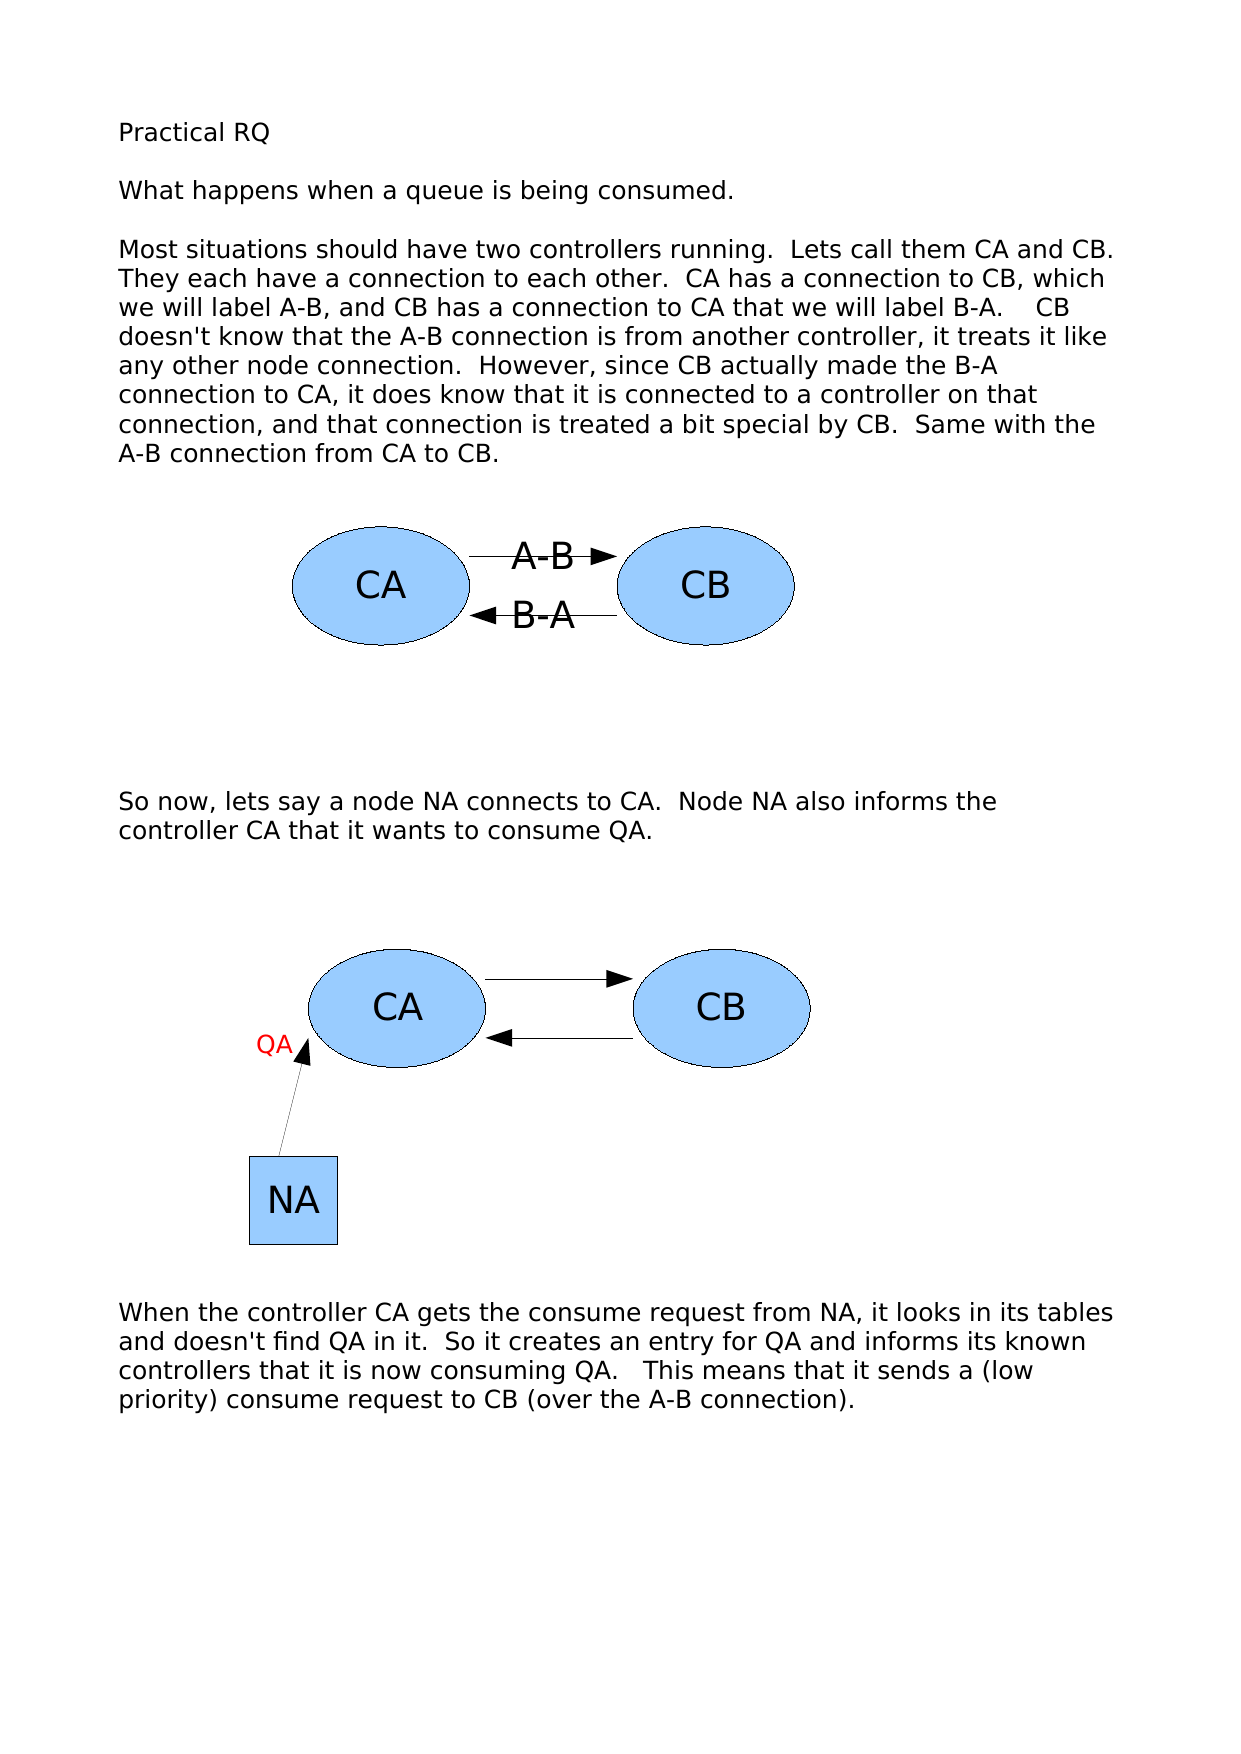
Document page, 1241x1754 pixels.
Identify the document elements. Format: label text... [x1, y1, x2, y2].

text Most situations should have two controllers running. Lets call them CA and CB. They each have a connection to each other. CA has a connection to CB, which we will label A-B, and CB has a connection to CA that we will label B-A. CB doesn't know that the A-B connection is from another controller, it treats it like any other node connection. However, since CB actually made the B-A connection to CA, it does know that it is connected to a controller on that connection, and that connection is treated a bit special by CB. Same with the A-B connection from CA to CB. [118, 235, 1122, 468]
text What happens when a queue is being consumed. [118, 176, 1122, 206]
text When the controller CA gets the consume request from NA, it looks in its tables and doesn't find QA in it. So it creates an entry for QA and informs its known controllers that it is now consuming QA. This means that it sends a (low priority) consume request to CB (over the A-B connection). [118, 1298, 1122, 1414]
text Practical RQ [118, 118, 1122, 147]
text So now, lets say a node NA connects to CA. Node NA also informs the controller CA that it wants to consume QA. [118, 787, 1122, 845]
